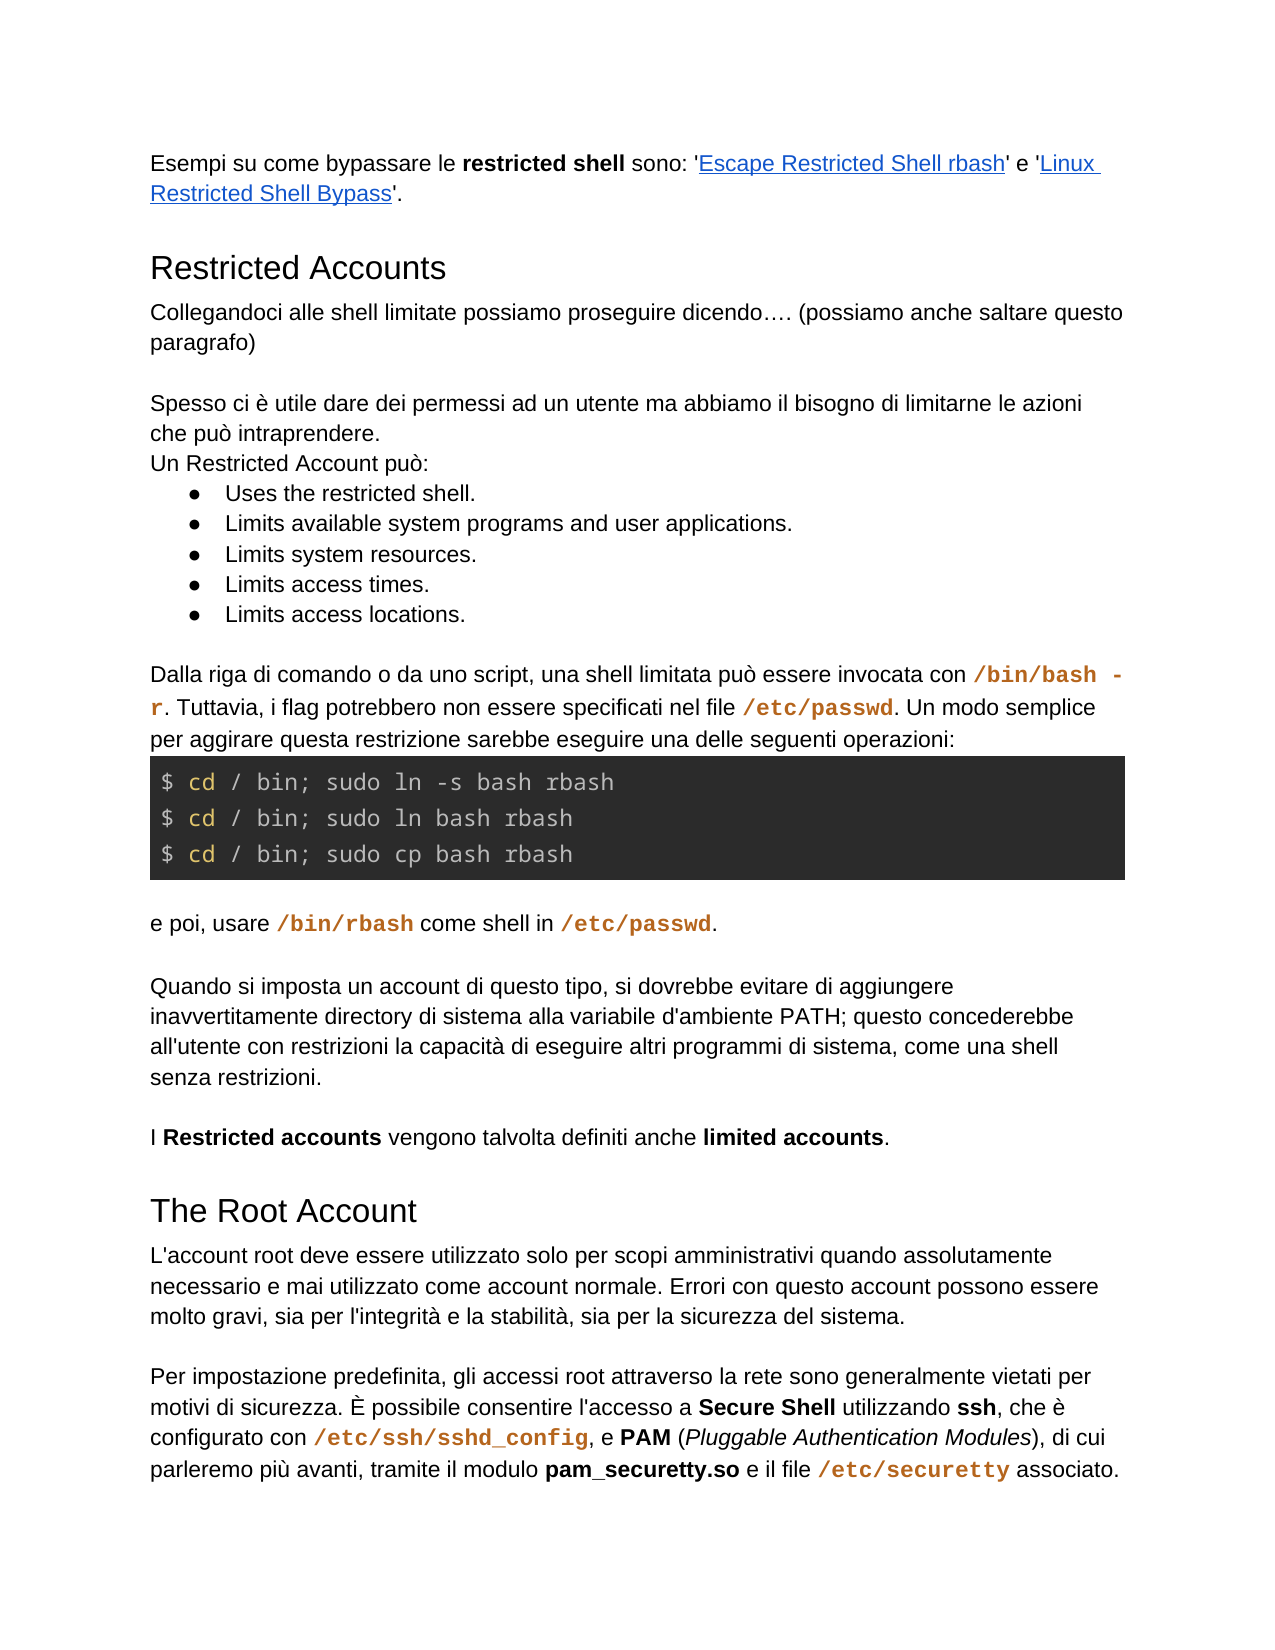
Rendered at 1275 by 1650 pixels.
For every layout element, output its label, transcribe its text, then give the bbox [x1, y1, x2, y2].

table_header $ cd / bin; sudo ln -s bash rbash $ cd / bin; sudo ln bash rbash $ cd / bin; sudo cp bash rbash [150, 756, 1125, 880]
text I Restricted accounts vengono talvolta definiti anche limited accounts. [150, 1124, 1125, 1150]
list Limits access times. [187, 571, 1125, 597]
text Collegandoci alle shell limitate possiamo proseguire dicendo…. (possiamo anche saltare questo paragrafo) [150, 299, 1125, 355]
list Uses the restricted shell. [187, 480, 1125, 506]
subtitle The Root Account [150, 1192, 1125, 1230]
subtitle Restricted Accounts [150, 248, 1125, 286]
text Un Restricted Account può: [150, 450, 1125, 476]
text Dalla riga di comando o da uno script, una shell limitata può essere invocata con /bin/bash -r. Tuttavia, i flag potrebbero non essere specificati nel file /etc/passwd. Un modo semplice per aggirare questa restrizione sarebbe eseguire una delle seguenti operazioni: [150, 661, 1125, 752]
text L'account root deve essere utilizzato solo per scopi amministrativi quando assolutamente necessario e mai utilizzato come account normale. Errori con questo account possono essere molto gravi, sia per l'integrità e la stabilità, sia per la sicurezza del sistema. [150, 1242, 1125, 1329]
text e poi, usare /bin/rbash come shell in /etc/passwd. [150, 910, 1125, 938]
list Limits access locations. [187, 601, 1125, 627]
text Esempi su come bypassare le restricted shell sono: 'Escape Restricted Shell rbash' e 'Linux Restricted Shell Bypass'. [150, 150, 1125, 207]
list Limits system resources. [187, 541, 1125, 567]
text Quando si imposta un account di questo tipo, si dovrebbe evitare di aggiungere inavvertitamente directory di sistema alla variabile d'ambiente PATH; questo concederebbe all'utente con restrizioni la capacità di eseguire altri programmi di sistema, come una shell senza restrizioni. [150, 973, 1125, 1090]
list Limits available system programs and user applications. [187, 510, 1125, 537]
text Spesso ci è utile dare dei permessi ad un utente ma abbiamo il bisogno di limitarne le azioni che può intraprendere. [150, 389, 1125, 446]
text Per impostazione predefinita, gli accessi root attraverso la rete sono generalmente vietati per motivi di sicurezza. È possibile consentire l'accesso a Secure Shell utilizzando ssh, che è configurato con /etc/ssh/sshd_config, e PAM (Pluggable Authentication Modules), di cui parleremo più avanti, tramite il modulo pam_securetty.so e il file /etc/securetty associato. [150, 1363, 1125, 1484]
